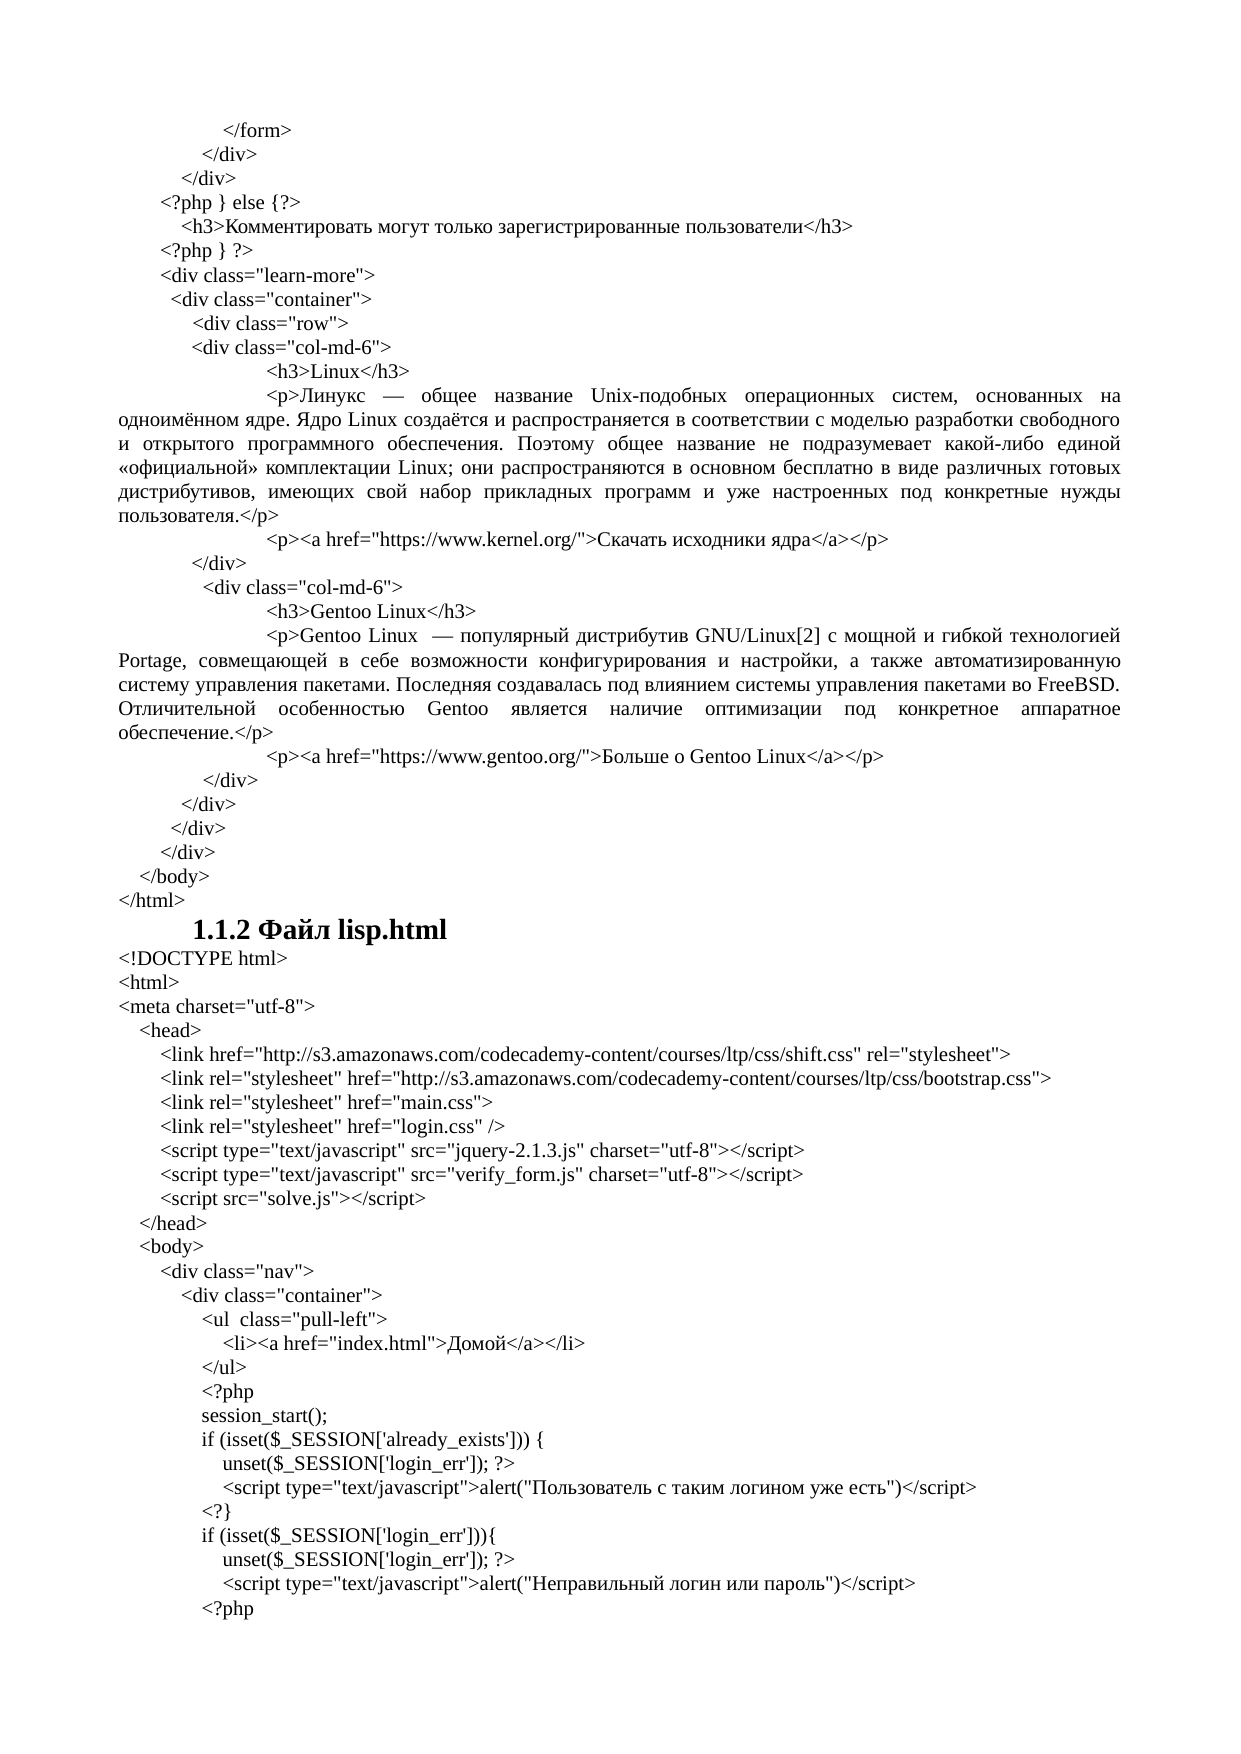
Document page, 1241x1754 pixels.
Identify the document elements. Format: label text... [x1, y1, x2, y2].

text <!DOCTYPE html> [118, 946, 1122, 970]
text <?php [118, 1595, 1122, 1619]
text </html> [118, 888, 1122, 912]
text <script type="text/javascript">alert("Пользователь с таким логином уже есть")</script> [118, 1475, 1122, 1499]
text <link rel="stylesheet" href="http://s3.amazonaws.com/codecademy-content/courses/ltp/css/bootstrap.css"> [118, 1066, 1122, 1090]
text </div> [118, 166, 1122, 190]
text <link rel="stylesheet" href="login.css" /> [118, 1114, 1122, 1138]
text </div> [118, 792, 1122, 816]
text <link href="http://s3.amazonaws.com/codecademy-content/courses/ltp/css/shift.css" rel="stylesheet"> [118, 1042, 1122, 1066]
text if (isset($_SESSION['login_err'])){ [118, 1523, 1122, 1547]
text 1.1.2 Файл lisp.html [118, 912, 1122, 946]
text <div class="nav"> [118, 1258, 1122, 1283]
text <script type="text/javascript" src="verify_form.js" charset="utf-8"></script> [118, 1162, 1122, 1186]
text </ul> [118, 1355, 1122, 1379]
text <div class="row"> [118, 311, 1122, 335]
text <script type="text/javascript">alert("Неправильный логин или пароль")</script> [118, 1571, 1122, 1595]
text </div> [118, 142, 1122, 166]
text <div class="col-md-6"> [118, 335, 1122, 359]
text <script src="solve.js"></script> [118, 1186, 1122, 1210]
text <div class="learn-more"> [118, 262, 1122, 287]
text <html> [118, 970, 1122, 994]
text <li><a href="index.html">Домой</a></li> [118, 1331, 1122, 1355]
text </head> [118, 1210, 1122, 1234]
text unset($_SESSION['login_err']); ?> [118, 1451, 1122, 1475]
text <ul class="pull-left"> [118, 1307, 1122, 1331]
text <h3>Linux</h3> [118, 359, 1122, 383]
text <div class="container"> [118, 1283, 1122, 1307]
text <script type="text/javascript" src="jquery-2.1.3.js" charset="utf-8"></script> [118, 1138, 1122, 1162]
text unset($_SESSION['login_err']); ?> [118, 1547, 1122, 1571]
text <link rel="stylesheet" href="main.css"> [118, 1090, 1122, 1114]
text </body> [118, 864, 1122, 888]
text <?php [118, 1379, 1122, 1403]
text <body> [118, 1234, 1122, 1258]
text <p>Gentoo Linux — популярный дистрибутив GNU/Linux[2] с мощной и гибкой технологией Portage, совмещающей в себе возможности конфигурирования и настройки, а также автоматизированную систему управления пакетами. Последняя создавалась под влиянием системы управления пакетами во FreeBSD. Отличительной особенностью Gentoo является наличие оптимизации под конкретное аппаратное обеспечение.</p> [118, 623, 1122, 744]
text <p><a href="https://www.gentoo.org/">Больше о Gentoo Linux</a></p> [118, 744, 1122, 768]
text <div class="col-md-6"> [118, 575, 1122, 599]
text <?} [118, 1499, 1122, 1523]
text </div> [118, 768, 1122, 792]
text <?php } else {?> [118, 190, 1122, 214]
text <meta charset="utf-8"> [118, 994, 1122, 1018]
text <p><a href="https://www.kernel.org/">Скачать исходники ядра</a></p> [118, 527, 1122, 551]
text <h3>Комментировать могут только зарегистрированные пользователи</h3> [118, 214, 1122, 238]
text <p>Линукс — общее название Unix-подобных операционных систем, основанных на одноимённом ядре. Ядро Linux создаётся и распространяется в соответствии с моделью разработки свободного и открытого программного обеспечения. Поэтому общее название не подразумевает какой-либо единой «официальной» комплектации Linux; они распространяются в основном бесплатно в виде различных готовых дистрибутивов, имеющих свой набор прикладных программ и уже настроенных под конкретные нужды пользователя.</p> [118, 383, 1122, 527]
text <div class="container"> [118, 287, 1122, 311]
text <head> [118, 1018, 1122, 1042]
text if (isset($_SESSION['already_exists'])) { [118, 1427, 1122, 1451]
text <h3>Gentoo Linux</h3> [118, 599, 1122, 623]
text </form> [118, 118, 1122, 142]
text session_start(); [118, 1403, 1122, 1427]
text </div> [118, 816, 1122, 840]
text </div> [118, 551, 1122, 575]
text <?php } ?> [118, 238, 1122, 262]
text </div> [118, 840, 1122, 864]
